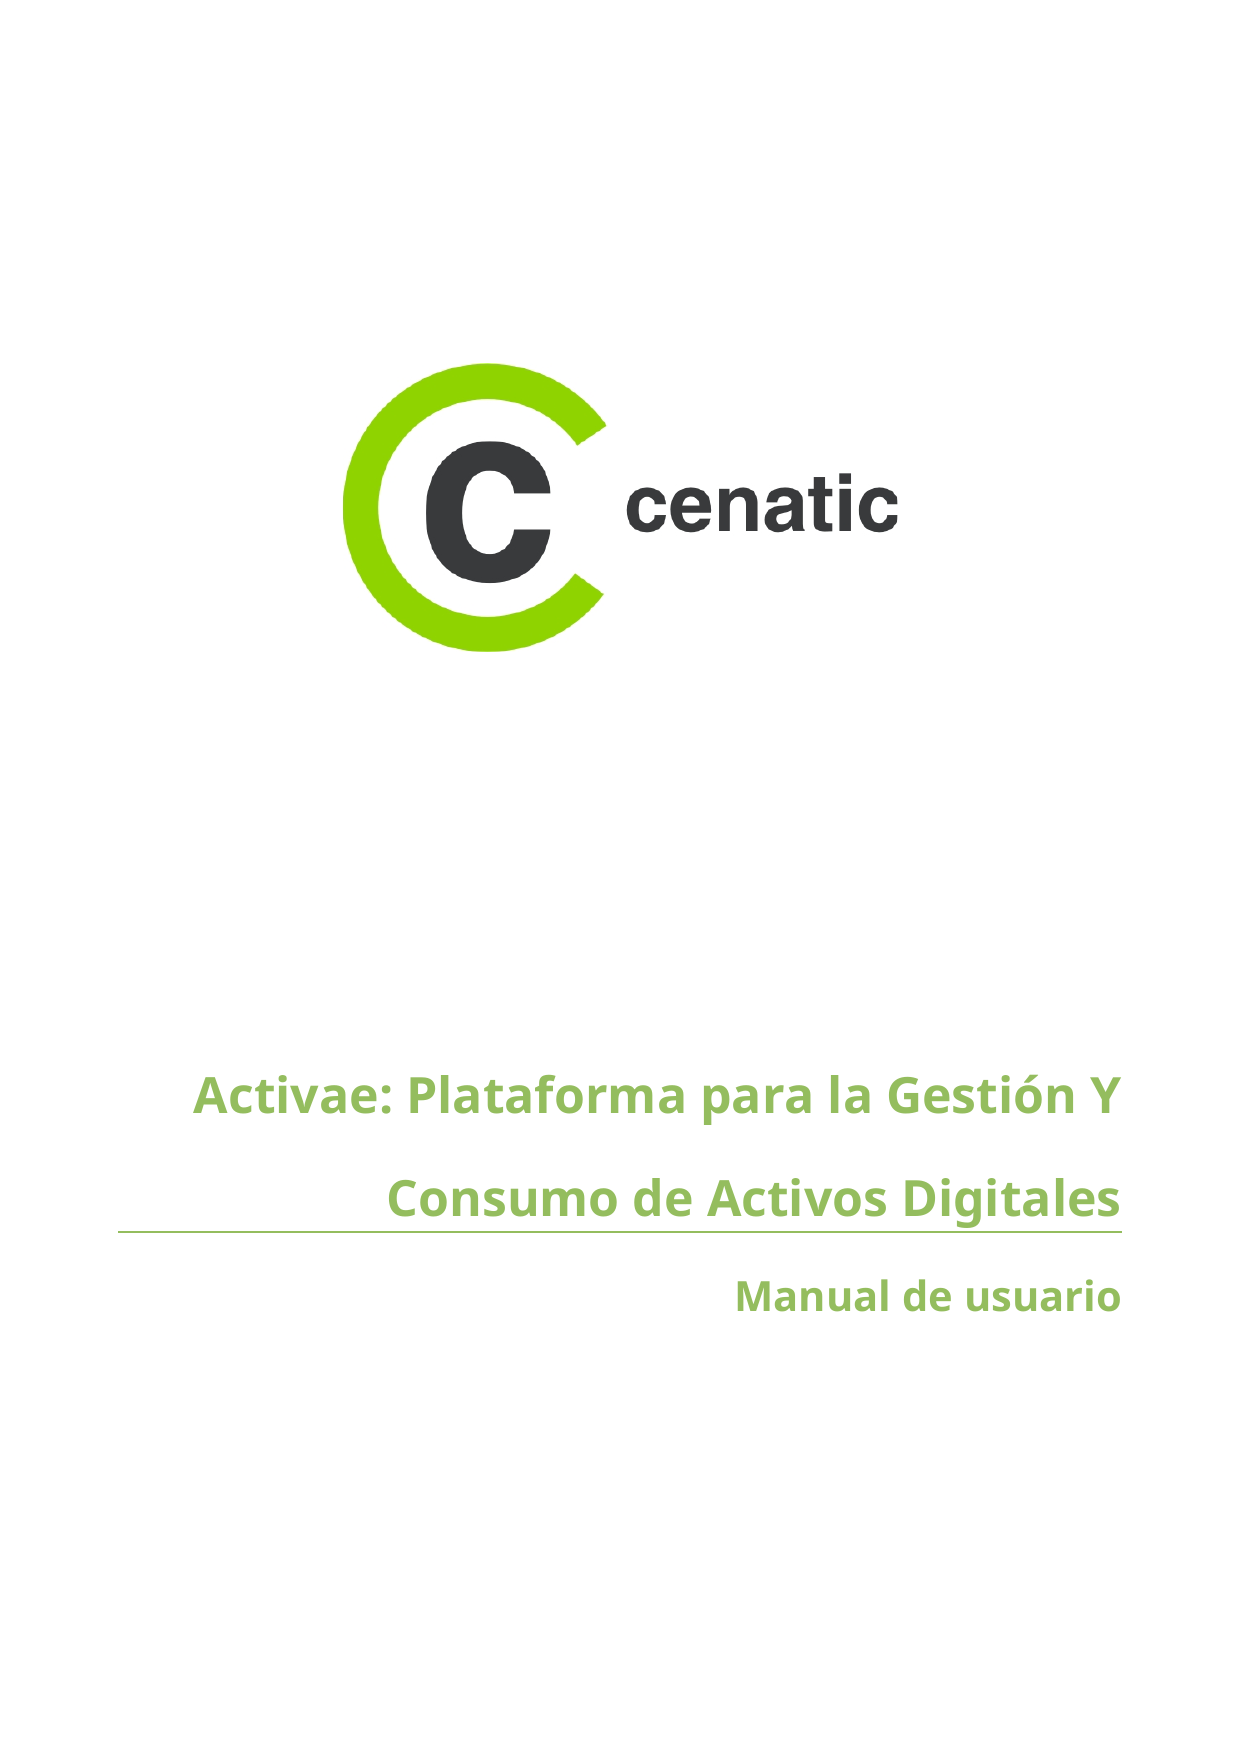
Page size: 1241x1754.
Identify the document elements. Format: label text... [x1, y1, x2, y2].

subtitle Manual de usuario [118, 1267, 1122, 1324]
picture [342, 363, 898, 652]
title Activae: Plataforma para la Gestión Y Consumo de Activos Digitales [118, 1061, 1122, 1231]
